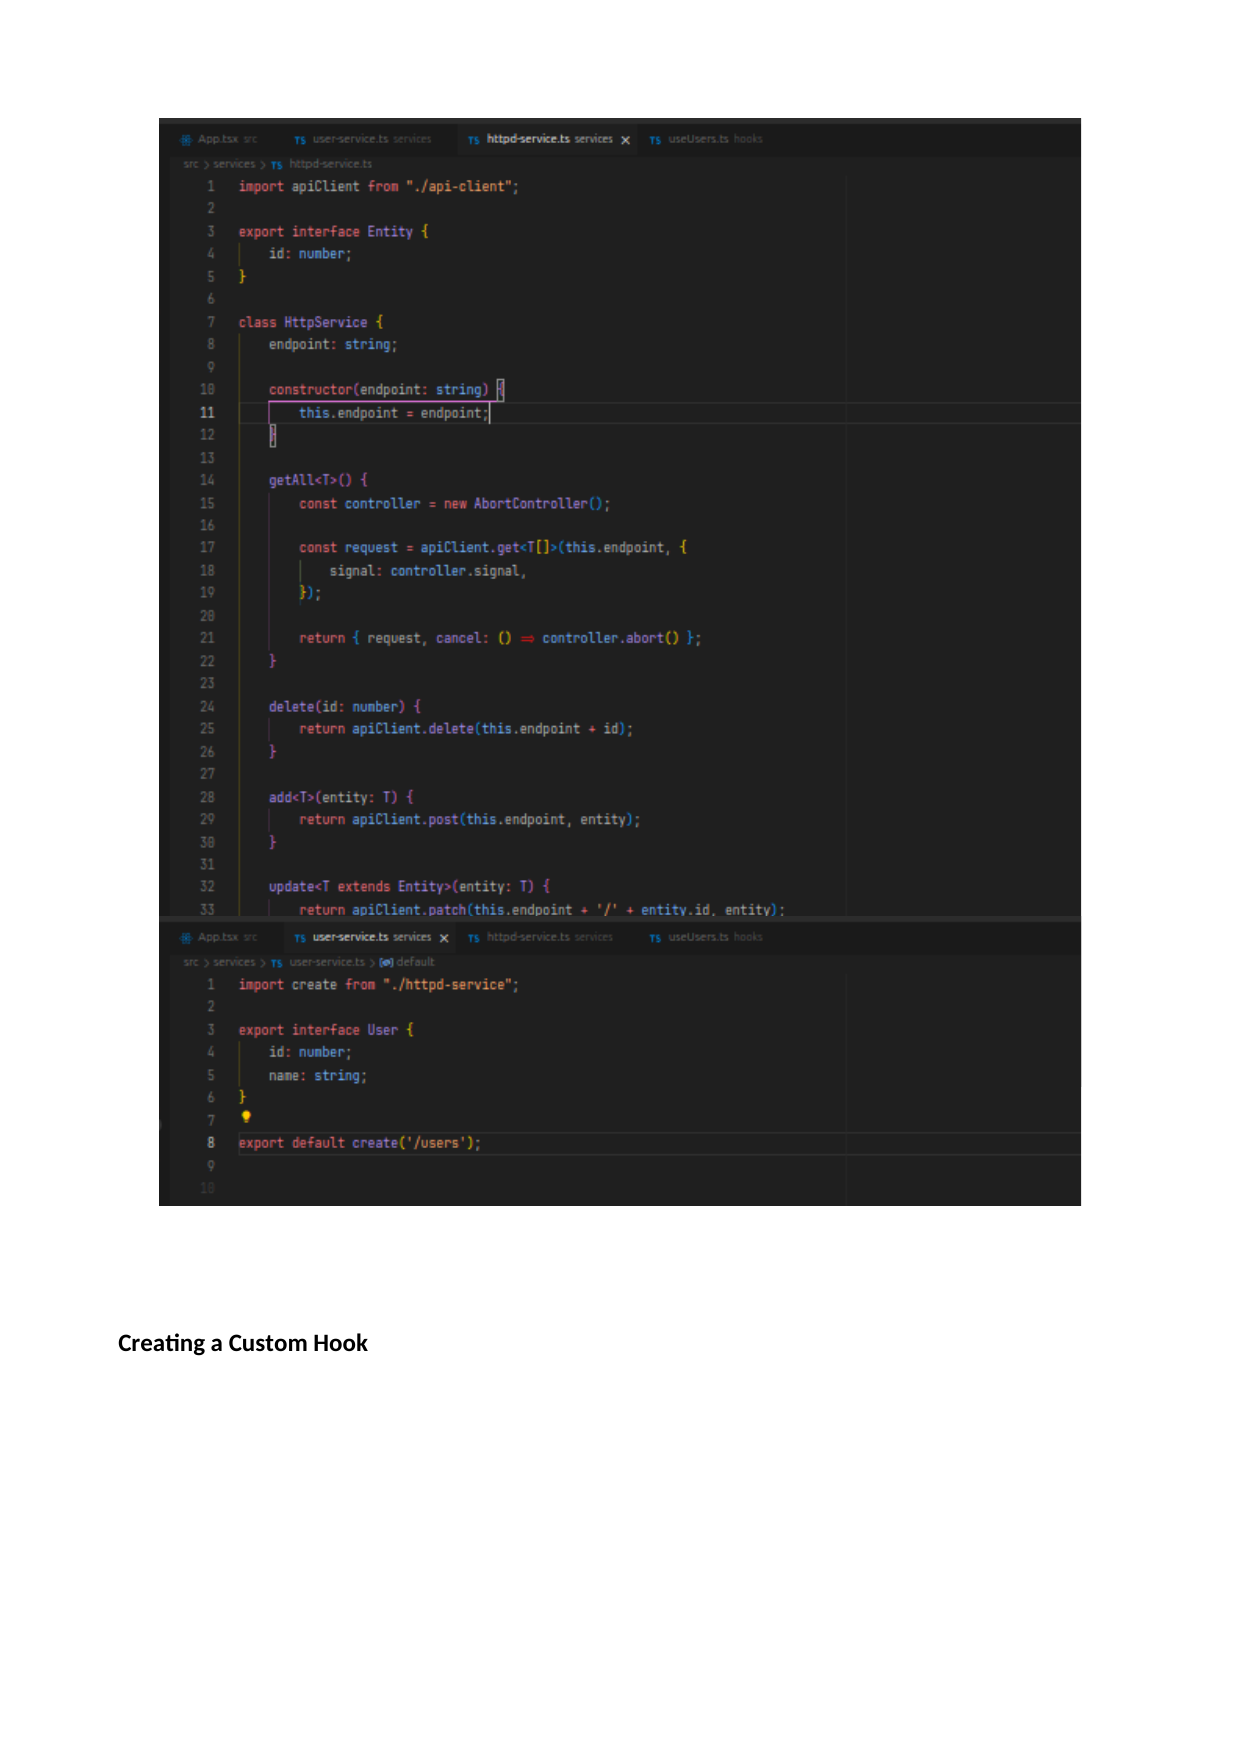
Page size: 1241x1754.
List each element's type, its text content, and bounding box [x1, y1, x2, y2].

picture [159, 118, 1082, 1206]
text Creating a Custom Hook [118, 1328, 1122, 1358]
